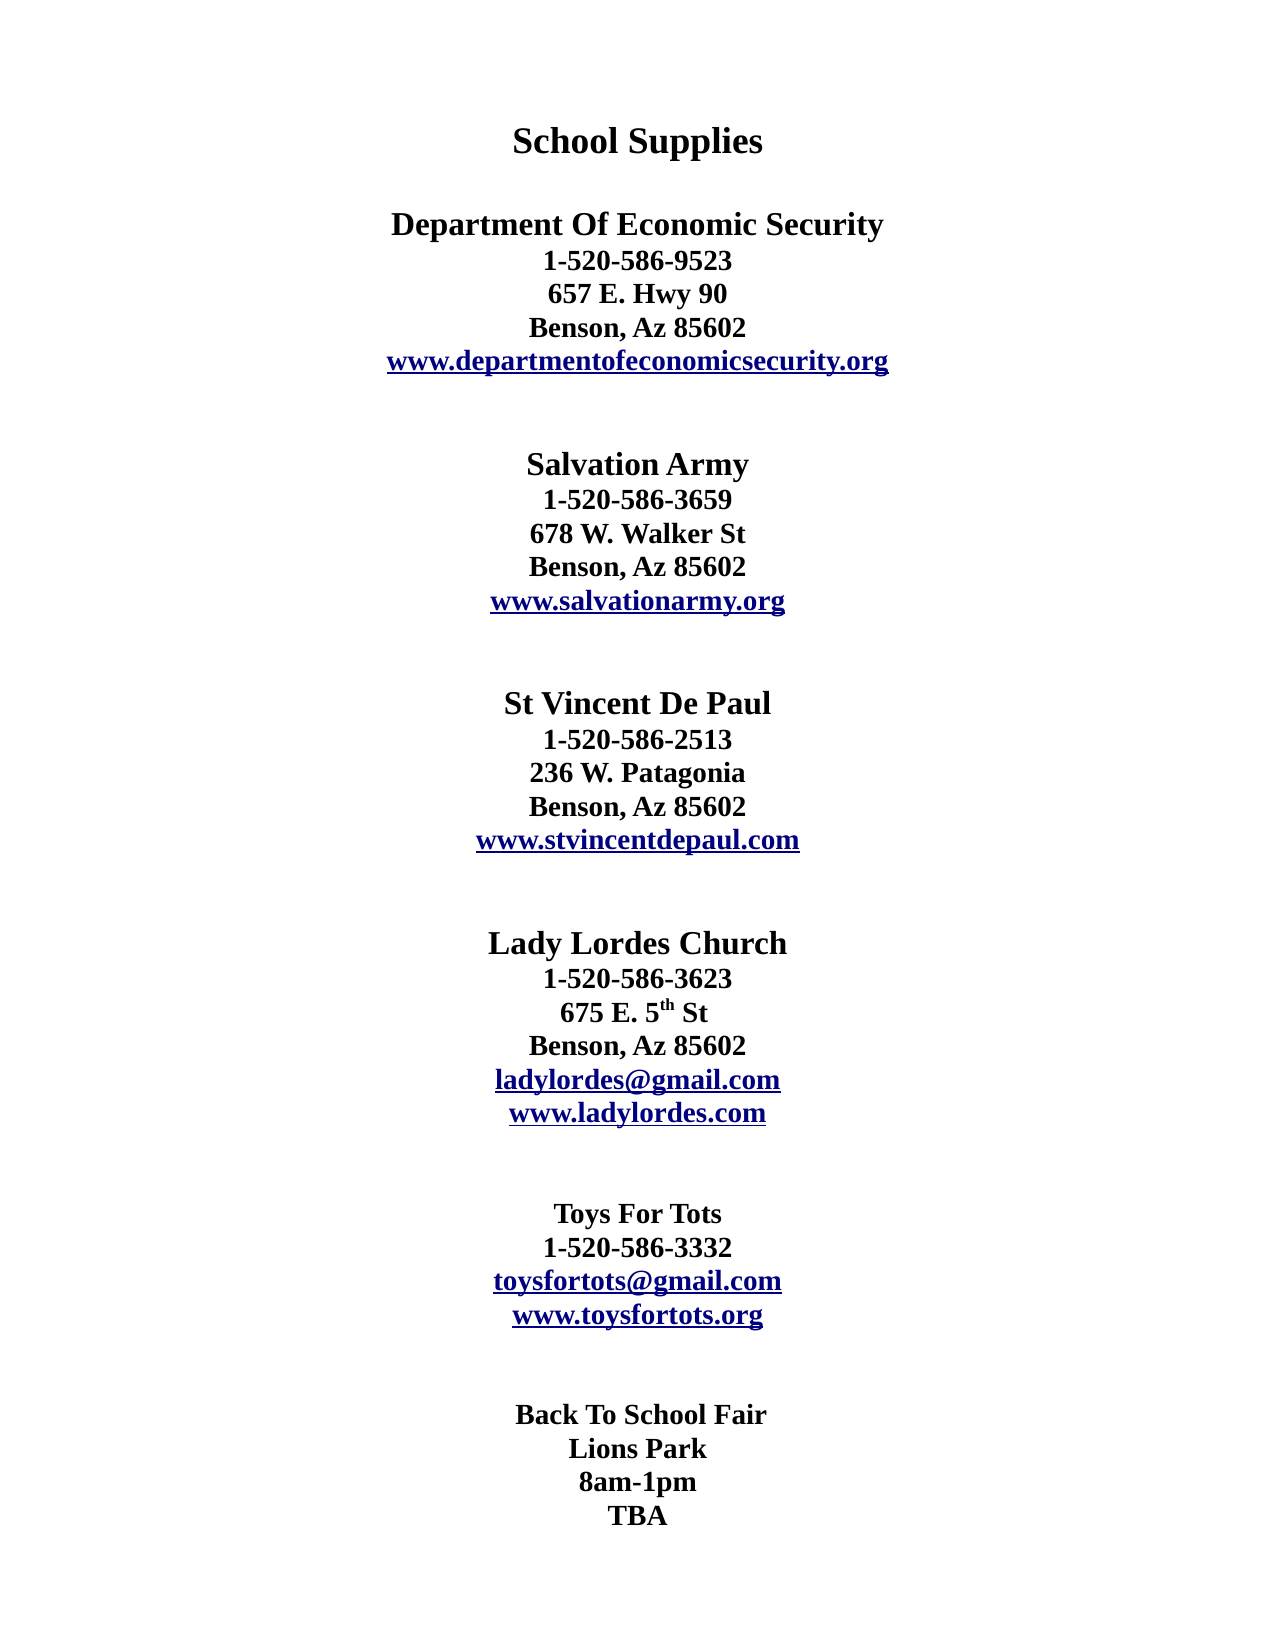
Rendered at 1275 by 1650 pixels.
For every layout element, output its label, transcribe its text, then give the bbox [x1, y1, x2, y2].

text toysfortots@gmail.com [118, 1263, 1157, 1297]
text 1-520-586-3623 [118, 961, 1157, 995]
text 1-520-586-9523 [118, 243, 1157, 276]
text Benson, Az 85602 [118, 789, 1157, 822]
text St Vincent De Paul [118, 683, 1157, 722]
text www.salvationarmy.org [118, 583, 1157, 616]
text 1-520-586-2513 [118, 722, 1157, 755]
text www.ladylordes.com [118, 1096, 1157, 1129]
text Benson, Az 85602 [118, 549, 1157, 583]
text Department Of Economic Security [118, 204, 1157, 243]
text Benson, Az 85602 [118, 1028, 1157, 1062]
text TBA [118, 1498, 1157, 1532]
text 675 E. 5th St [118, 995, 1157, 1028]
text Toys For Tots [118, 1196, 1157, 1230]
text 8am-1pm [118, 1464, 1157, 1498]
text 678 W. Walker St [118, 516, 1157, 549]
text www.toysfortots.org [118, 1297, 1157, 1330]
text 236 W. Patagonia [118, 755, 1157, 789]
text Back To School Fair [118, 1397, 1157, 1431]
text ladylordes@gmail.com [118, 1062, 1157, 1096]
text Salvation Army [118, 444, 1157, 482]
text Lady Lordes Church [118, 923, 1157, 961]
text 1-520-586-3332 [118, 1230, 1157, 1263]
text 657 E. Hwy 90 [118, 276, 1157, 310]
text www.departmentofeconomicsecurity.org [118, 343, 1157, 377]
text www.stvincentdepaul.com [118, 822, 1157, 856]
text Lions Park [118, 1431, 1157, 1464]
text School Supplies [118, 118, 1157, 161]
text 1-520-586-3659 [118, 482, 1157, 516]
text Benson, Az 85602 [118, 310, 1157, 343]
